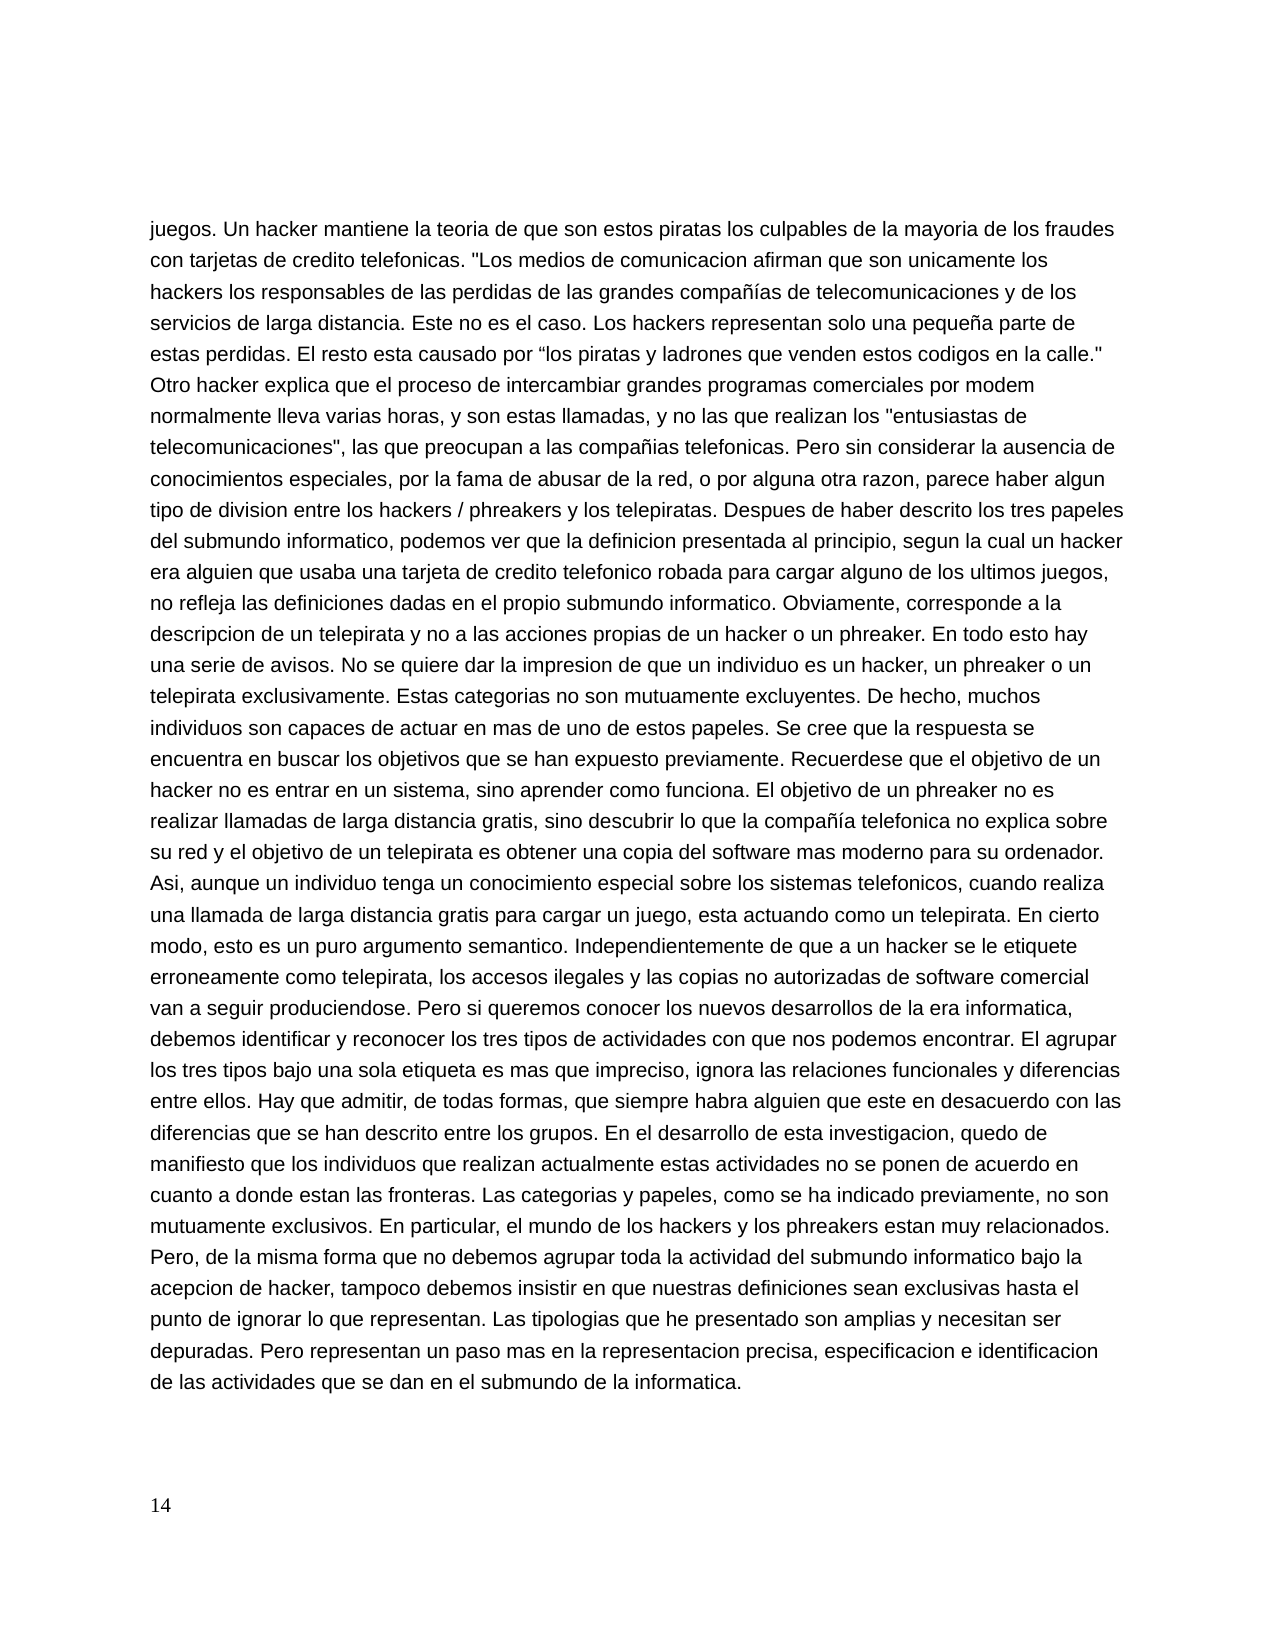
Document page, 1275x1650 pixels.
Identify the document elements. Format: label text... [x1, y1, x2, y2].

text Pero, de la misma forma que no debemos agrupar toda la actividad del submundo informatico bajo la acepcion de hacker, tampoco debemos insistir en que nuestras definiciones sean exclusivas hasta el punto de ignorar lo que representan. Las tipologias que he presentado son amplias y necesitan ser depuradas. Pero representan un paso mas en la representacion precisa, especificacion e identificacion de las actividades que se dan en el submundo de la informatica. [150, 1245, 1125, 1393]
text juegos. Un hacker mantiene la teoria de que son estos piratas los culpables de la mayoria de los fraudes con tarjetas de credito telefonicas. "Los medios de comunicacion afirman que son unicamente los hackers los responsables de las perdidas de las grandes compañías de telecomunicaciones y de los servicios de larga distancia. Este no es el caso. Los hackers representan solo una pequeña parte de estas perdidas. El resto esta causado por “los piratas y ladrones que venden estos codigos en la calle." Otro hacker explica que el proceso de intercambiar grandes programas comerciales por modem normalmente lleva varias horas, y son estas llamadas, y no las que realizan los "entusiastas de telecomunicaciones", las que preocupan a las compañias telefonicas. Pero sin considerar la ausencia de conocimientos especiales, por la fama de abusar de la red, o por alguna otra razon, parece haber algun tipo de division entre los hackers / phreakers y los telepiratas. Despues de haber descrito los tres papeles del submundo informatico, podemos ver que la definicion presentada al principio, segun la cual un hacker era alguien que usaba una tarjeta de credito telefonico robada para cargar alguno de los ultimos juegos, no refleja las definiciones dadas en el propio submundo informatico. Obviamente, corresponde a la descripcion de un telepirata y no a las acciones propias de un hacker o un phreaker. En todo esto hay una serie de avisos. No se quiere dar la impresion de que un individuo es un hacker, un phreaker o un telepirata exclusivamente. Estas categorias no son mutuamente excluyentes. De hecho, muchos individuos son capaces de actuar en mas de uno de estos papeles. Se cree que la respuesta se encuentra en buscar los objetivos que se han expuesto previamente. Recuerdese que el objetivo de un hacker no es entrar en un sistema, sino aprender como funciona. El objetivo de un phreaker no es realizar llamadas de larga distancia gratis, sino descubrir lo que la compañía telefonica no explica sobre su red y el objetivo de un telepirata es obtener una copia del software mas moderno para su ordenador. Asi, aunque un individuo tenga un conocimiento especial sobre los sistemas telefonicos, cuando realiza una llamada de larga distancia gratis para cargar un juego, esta actuando como un telepirata. En cierto modo, esto es un puro argumento semantico. Independientemente de que a un hacker se le etiquete erroneamente como telepirata, los accesos ilegales y las copias no autorizadas de software comercial van a seguir produciendose. Pero si queremos conocer los nuevos desarrollos de la era informatica, debemos identificar y reconocer los tres tipos de actividades con que nos podemos encontrar. El agrupar los tres tipos bajo una sola etiqueta es mas que impreciso, ignora las relaciones funcionales y diferencias entre ellos. Hay que admitir, de todas formas, que siempre habra alguien que este en desacuerdo con las diferencias que se han descrito entre los grupos. En el desarrollo de esta investigacion, quedo de manifiesto que los individuos que realizan actualmente estas actividades no se ponen de acuerdo en cuanto a donde estan las fronteras. Las categorias y papeles, como se ha indicado previamente, no son mutuamente exclusivos. En particular, el mundo de los hackers y los phreakers estan muy relacionados. [150, 217, 1125, 1238]
